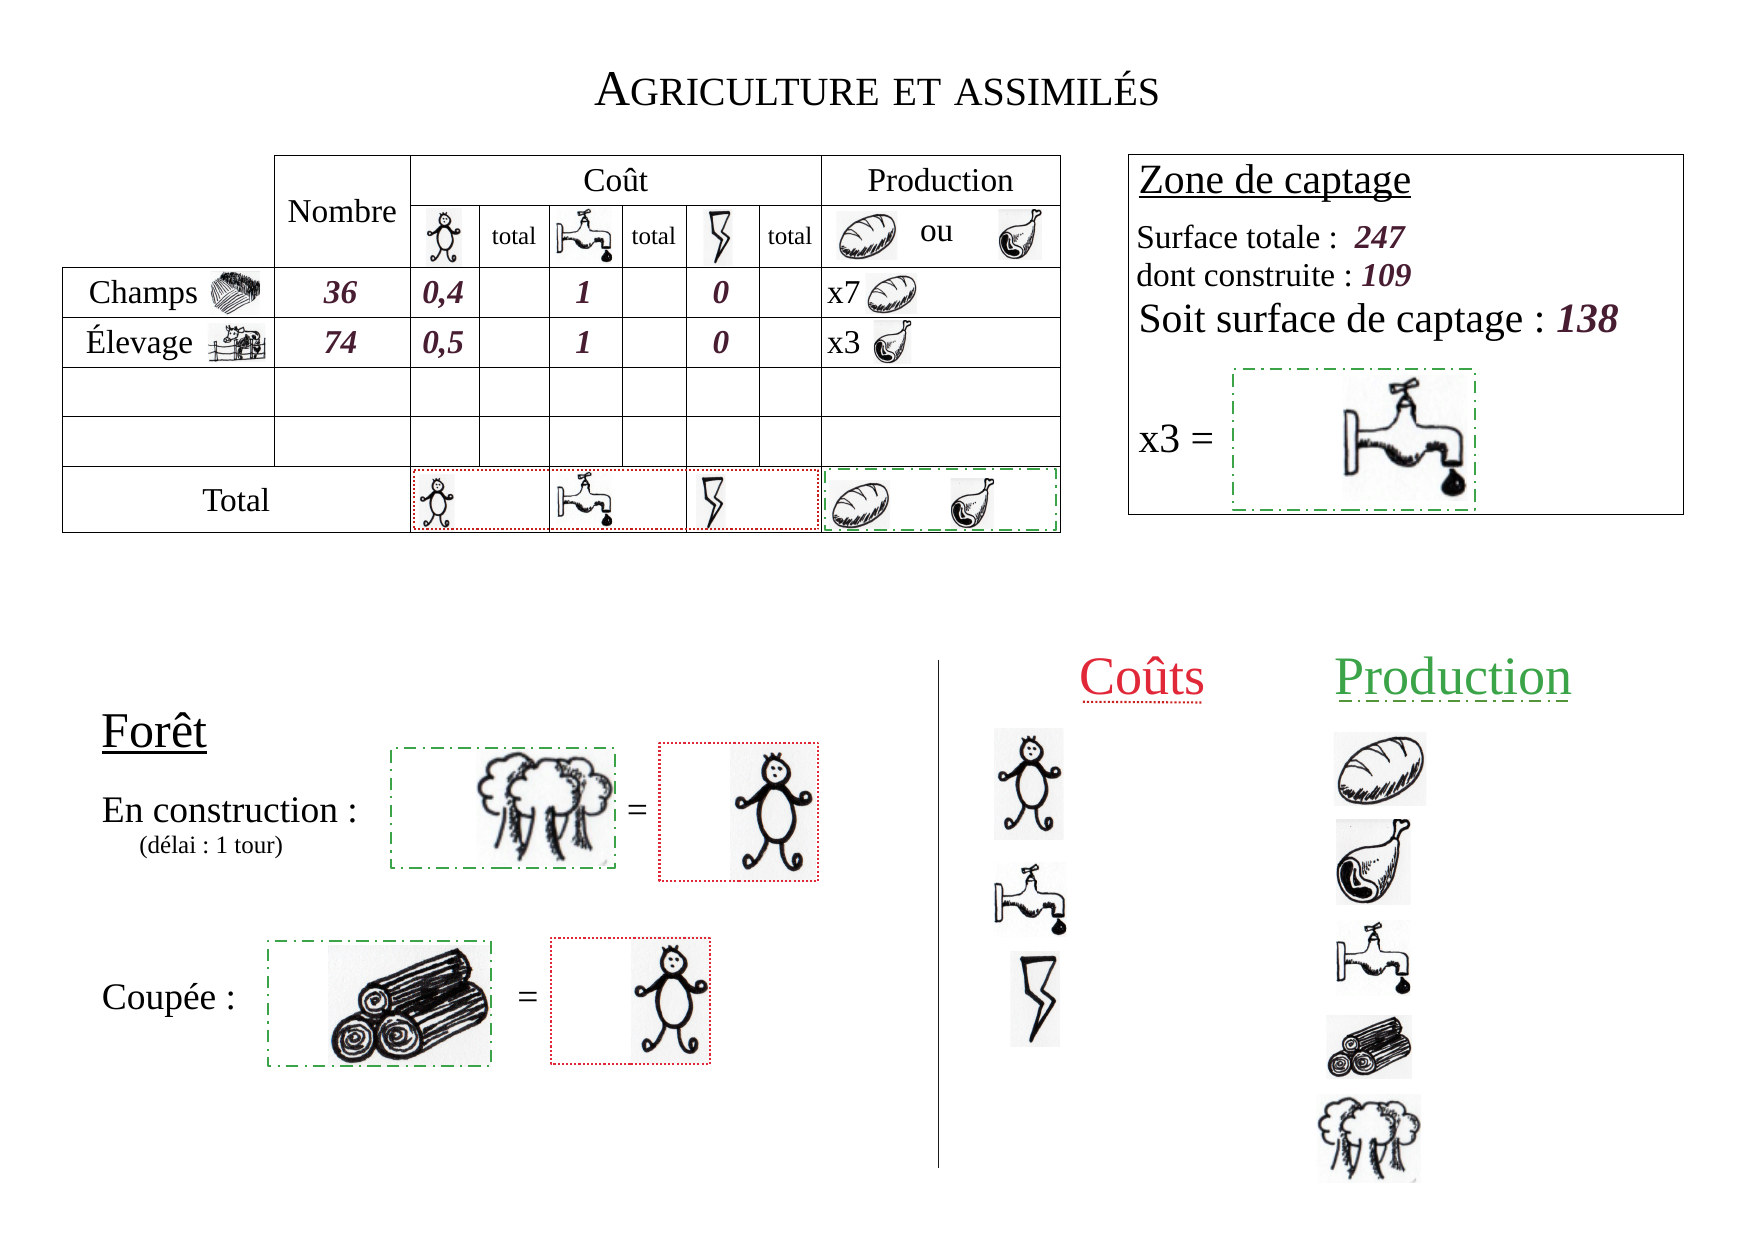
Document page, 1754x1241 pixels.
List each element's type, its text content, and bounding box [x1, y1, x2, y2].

picture [556, 471, 613, 528]
picture [207, 323, 266, 362]
table_cell ou [822, 206, 1060, 267]
picture [730, 743, 816, 882]
picture [836, 211, 898, 260]
table_cell [550, 417, 622, 466]
table_cell total [480, 206, 549, 267]
table_cell Élevage [63, 318, 274, 367]
picture [1335, 920, 1411, 996]
table_cell [822, 368, 1060, 416]
table_cell [687, 368, 759, 416]
picture [1316, 1094, 1422, 1183]
picture [993, 862, 1067, 937]
picture [950, 478, 995, 529]
table_cell [63, 417, 274, 466]
table_cell [822, 417, 1060, 466]
table_cell [687, 467, 821, 532]
table_cell [760, 417, 821, 466]
picture [328, 945, 492, 1067]
picture [696, 474, 726, 531]
table_cell 0 [687, 318, 759, 367]
table_cell [623, 368, 686, 416]
picture [418, 474, 455, 532]
picture [873, 320, 912, 364]
table_cell 0 [687, 268, 759, 317]
table_cell [550, 206, 622, 267]
picture [1333, 732, 1427, 806]
table_cell 1 [550, 318, 622, 367]
table_header [63, 155, 274, 267]
table_cell [411, 467, 549, 532]
table_cell total [760, 206, 821, 267]
table_header Coût [411, 156, 821, 205]
table_cell 1 [550, 268, 622, 317]
text Agriculture et assimilés [59, 59, 1695, 117]
table_cell total [623, 206, 686, 267]
picture [1010, 951, 1060, 1047]
picture [1342, 375, 1468, 501]
table_cell [550, 467, 686, 532]
picture [703, 209, 733, 266]
table_cell [63, 368, 274, 416]
picture [865, 273, 918, 314]
table_cell [411, 368, 479, 416]
picture [210, 271, 260, 315]
table_cell [760, 368, 821, 416]
picture [630, 936, 711, 1064]
picture [1336, 819, 1411, 905]
picture [998, 209, 1042, 260]
table_cell [687, 417, 759, 466]
table_cell [623, 417, 686, 466]
table_header Nombre [275, 156, 410, 267]
table_cell [275, 368, 410, 416]
table_cell 36 [275, 268, 410, 317]
table_cell x7 [822, 268, 1060, 317]
picture [829, 480, 891, 529]
table_cell Total [63, 467, 410, 532]
table_cell 0,5 [411, 318, 479, 367]
picture [994, 728, 1064, 840]
table_cell [480, 268, 549, 317]
table_cell x3 [822, 318, 1060, 367]
picture [426, 208, 462, 267]
table_cell [623, 268, 686, 317]
table_cell [275, 417, 410, 466]
table_cell [480, 368, 549, 416]
table_cell 74 [275, 318, 410, 367]
table_cell [480, 318, 549, 367]
table_cell [822, 467, 1060, 532]
table_cell [760, 318, 821, 367]
table_cell [687, 206, 759, 267]
table_cell Champs [63, 268, 274, 317]
table_cell [411, 417, 479, 466]
table_cell [760, 268, 821, 317]
picture [475, 748, 615, 866]
picture [555, 207, 613, 264]
table_cell [550, 368, 622, 416]
table_cell 0,4 [411, 268, 479, 317]
table_cell [411, 206, 479, 267]
table_cell [480, 417, 549, 466]
table_header Production [822, 156, 1060, 205]
picture [1326, 1015, 1413, 1079]
table_cell [623, 318, 686, 367]
